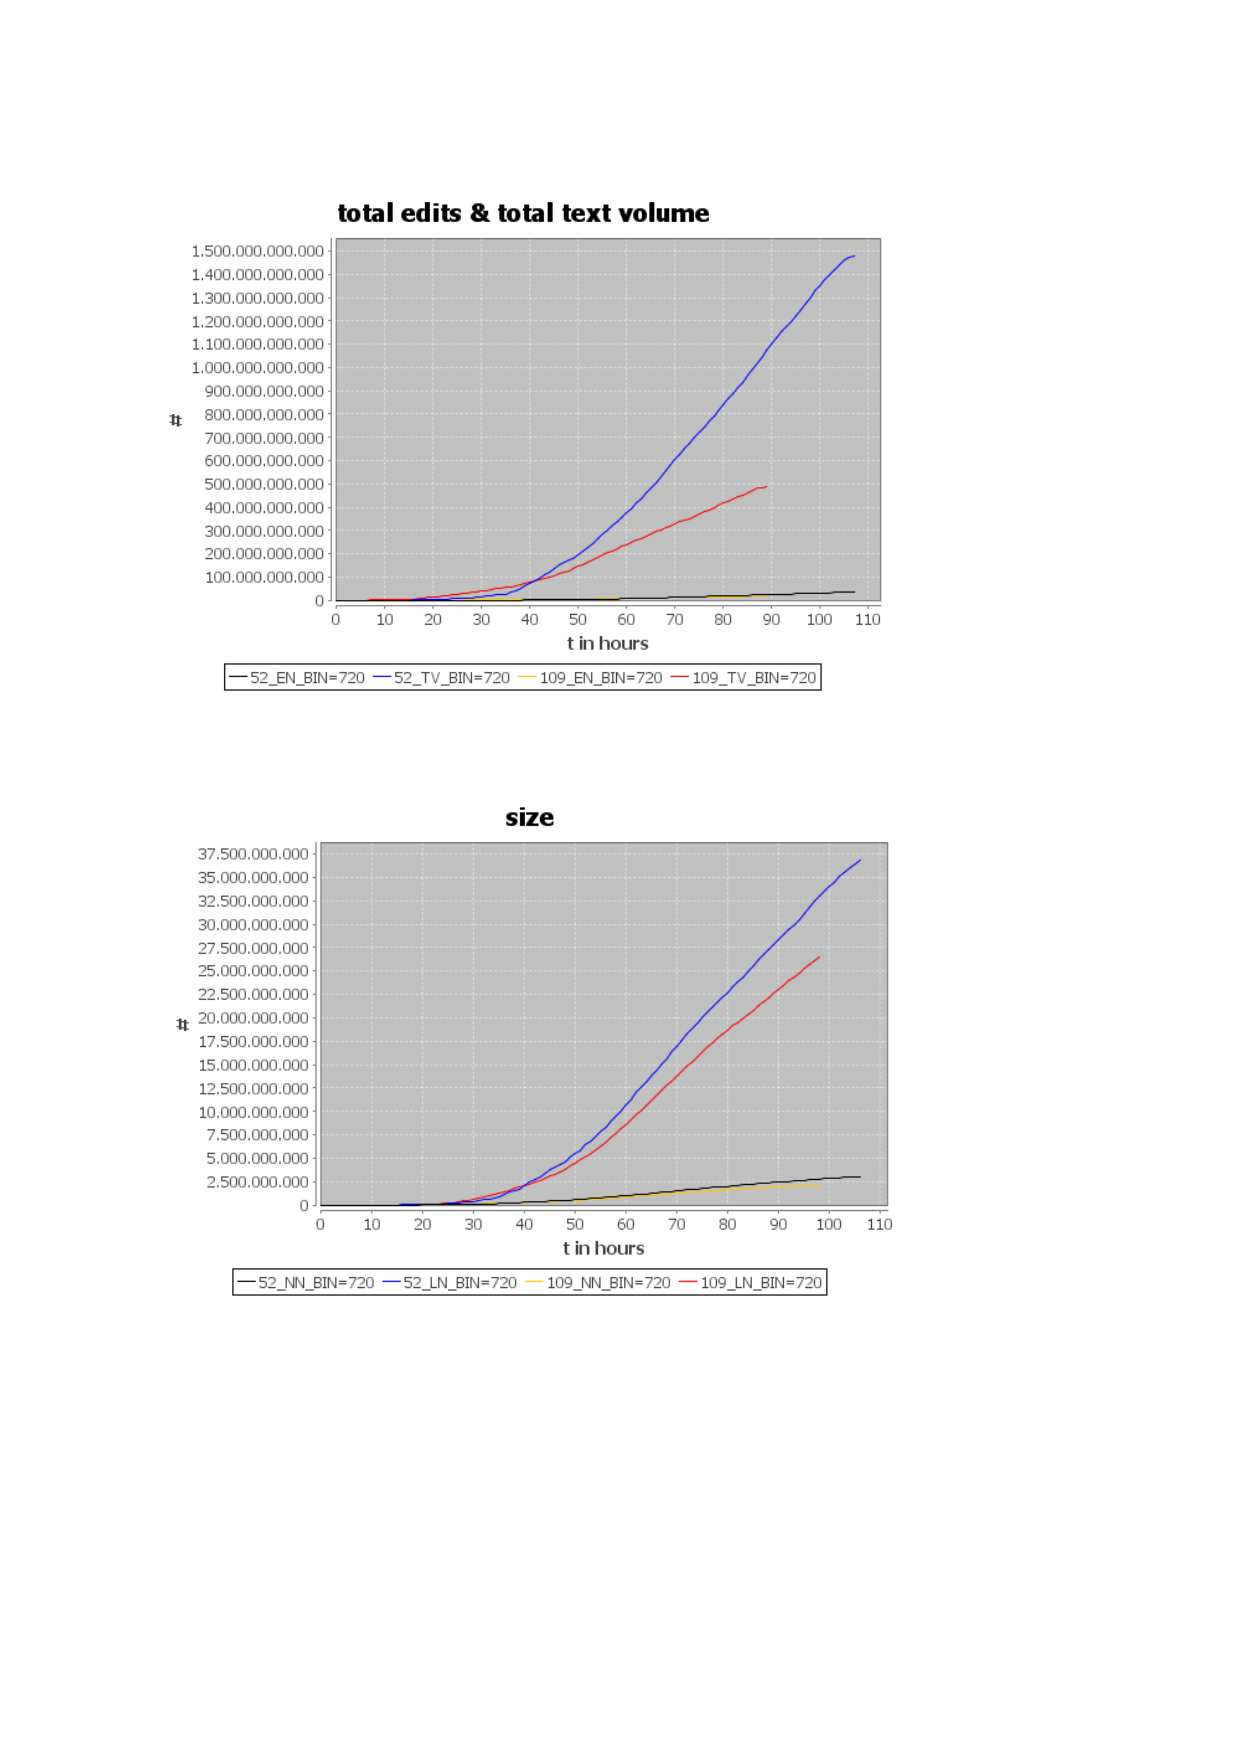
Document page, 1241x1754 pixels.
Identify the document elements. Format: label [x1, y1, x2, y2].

picture [158, 800, 902, 1297]
picture [151, 196, 895, 692]
